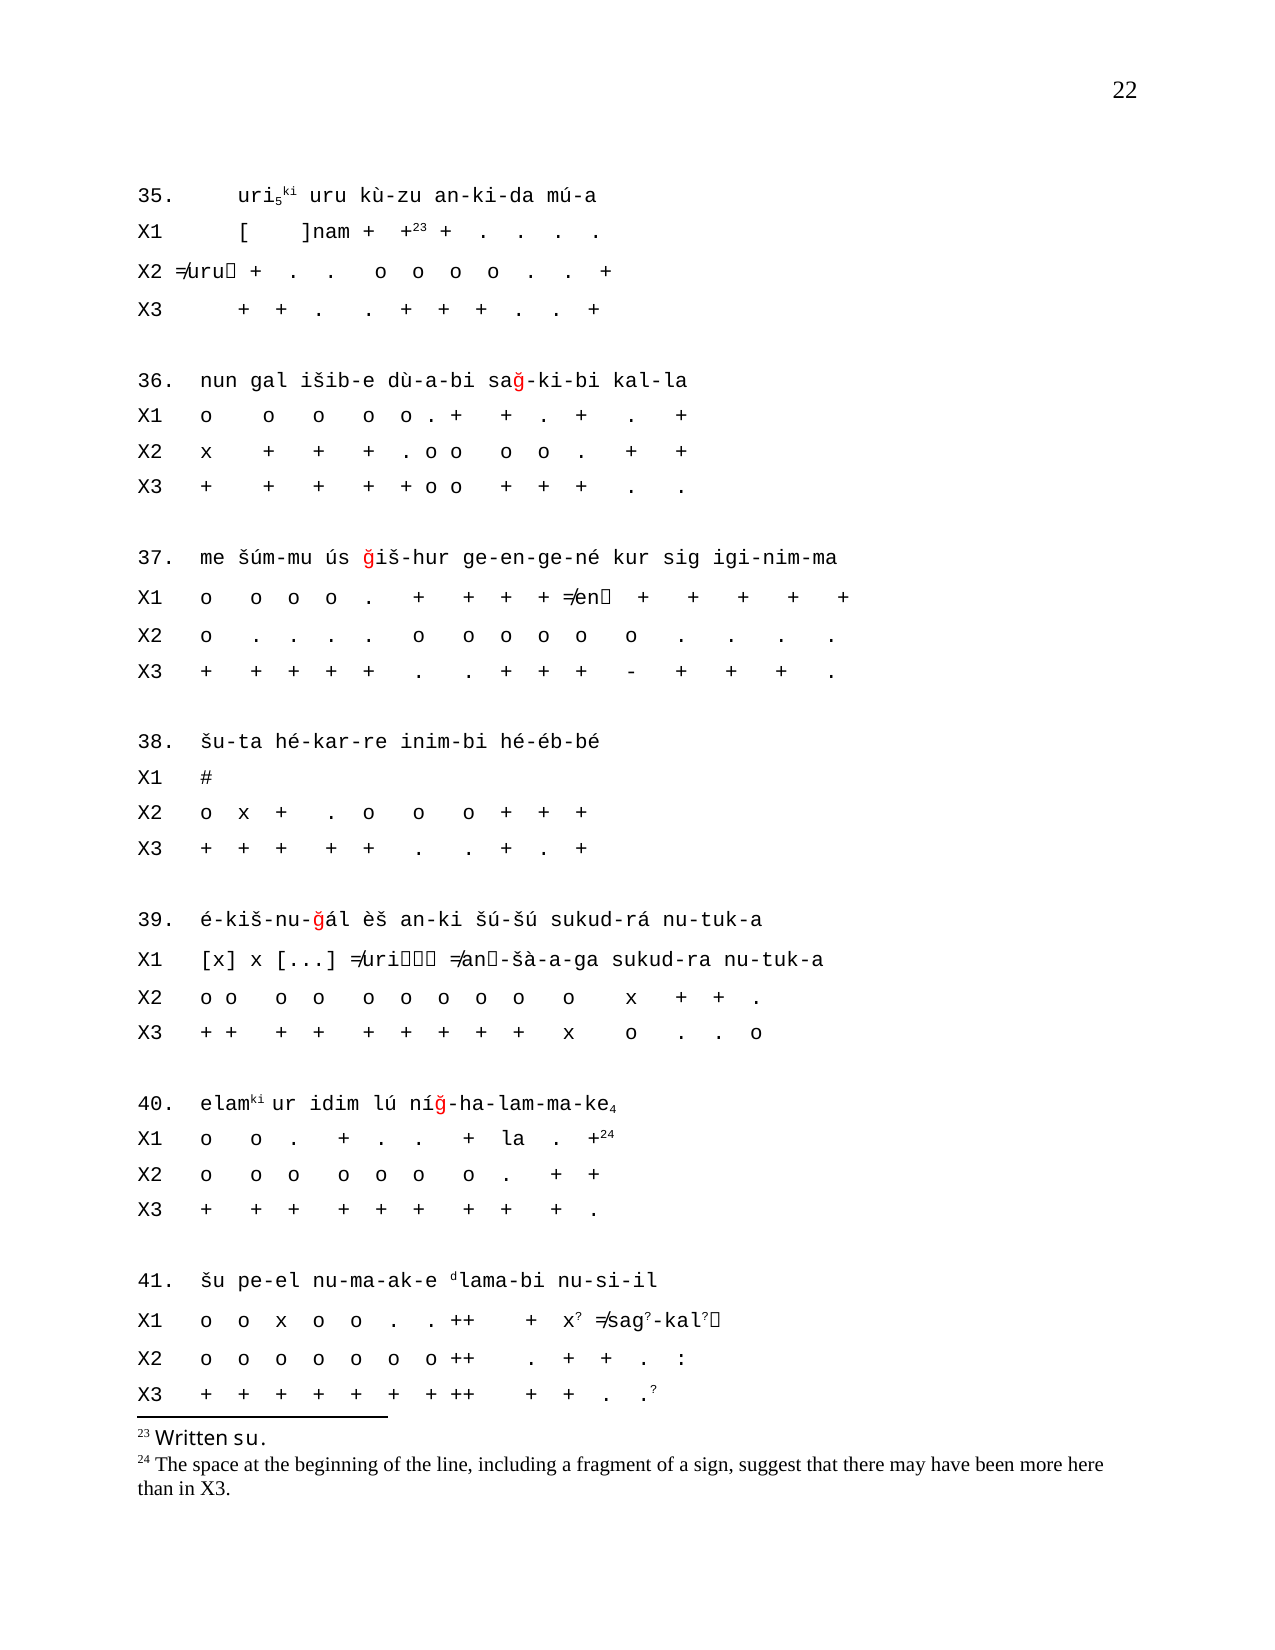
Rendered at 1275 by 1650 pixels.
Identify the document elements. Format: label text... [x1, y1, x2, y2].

text X2 o x + . o o o + + + [137, 802, 1138, 826]
text X3 + + + + + o o + + + . . [137, 476, 1138, 500]
text X3 + + + + + . . + + + - + + + . [137, 661, 1138, 684]
text X1 # [137, 767, 1138, 791]
text X3 + + + + + + + + + x o . . o [137, 1022, 1138, 1046]
text Written su. [137, 1423, 1138, 1452]
text X3 + + . . + + + . . + [137, 299, 1138, 323]
text 38. šu-ta hé-kar-re inim-bi hé-éb-bé [137, 731, 1138, 755]
text X3 + + + + + + + + + . [137, 1199, 1138, 1223]
text X2 o o o o o o o o o o x + + . [137, 987, 1138, 1010]
text X1 o o o o o . + + . + . + [137, 405, 1138, 429]
text X3 + + + + + . . + . + [137, 838, 1138, 861]
text X1 o o o o . + + + + ≠en + + + + + [137, 582, 1138, 611]
text 40. elamki ur idim lú níğ-ha-lam-ma-ke4 [137, 1093, 1138, 1117]
text 36. nun gal išib-e dù-a-bi sağ-ki-bi kal-la [137, 370, 1138, 393]
text 41. šu pe-el nu-ma-ak-e dlama-bi nu-si-il [137, 1270, 1138, 1294]
text X2 o . . . . o o o o o o . . . . [137, 625, 1138, 649]
text X1 o o . + . . + la . + [137, 1128, 1138, 1152]
text X2 x + + + . o o o o . + + [137, 441, 1138, 464]
text X1 [x] x [...] ≠uri ≠an-šà-a-ga sukud-ra nu-tuk-a [137, 944, 1138, 972]
text X3 + + + + + + + ++ + + . .? [137, 1384, 1138, 1407]
text X1 [ ]nam + + + . . . . [137, 221, 1138, 244]
text 35. uri5ki uru kù-zu an-ki-da mú-a [137, 185, 1138, 209]
text X2 o o o o o o o . + + [137, 1164, 1138, 1187]
text 37. me šúm-mu ús ğiš-hur ge-en-ge-né kur sig igi-nim-ma [137, 547, 1138, 571]
text The space at the beginning of the line, including a fragment of a sign, suggest that there may have been more here than in X3. [137, 1452, 1138, 1500]
text X2 ≠uru + . . o o o o . . + [137, 256, 1138, 285]
text X2 o o o o o o o ++ . + + . : [137, 1348, 1138, 1372]
text X1 o o x o o . . ++ + x? ≠sag?-kal? [137, 1306, 1138, 1334]
text 39. é-kiš-nu-ğál èš an-ki šú-šú sukud-rá nu-tuk-a [137, 908, 1138, 932]
